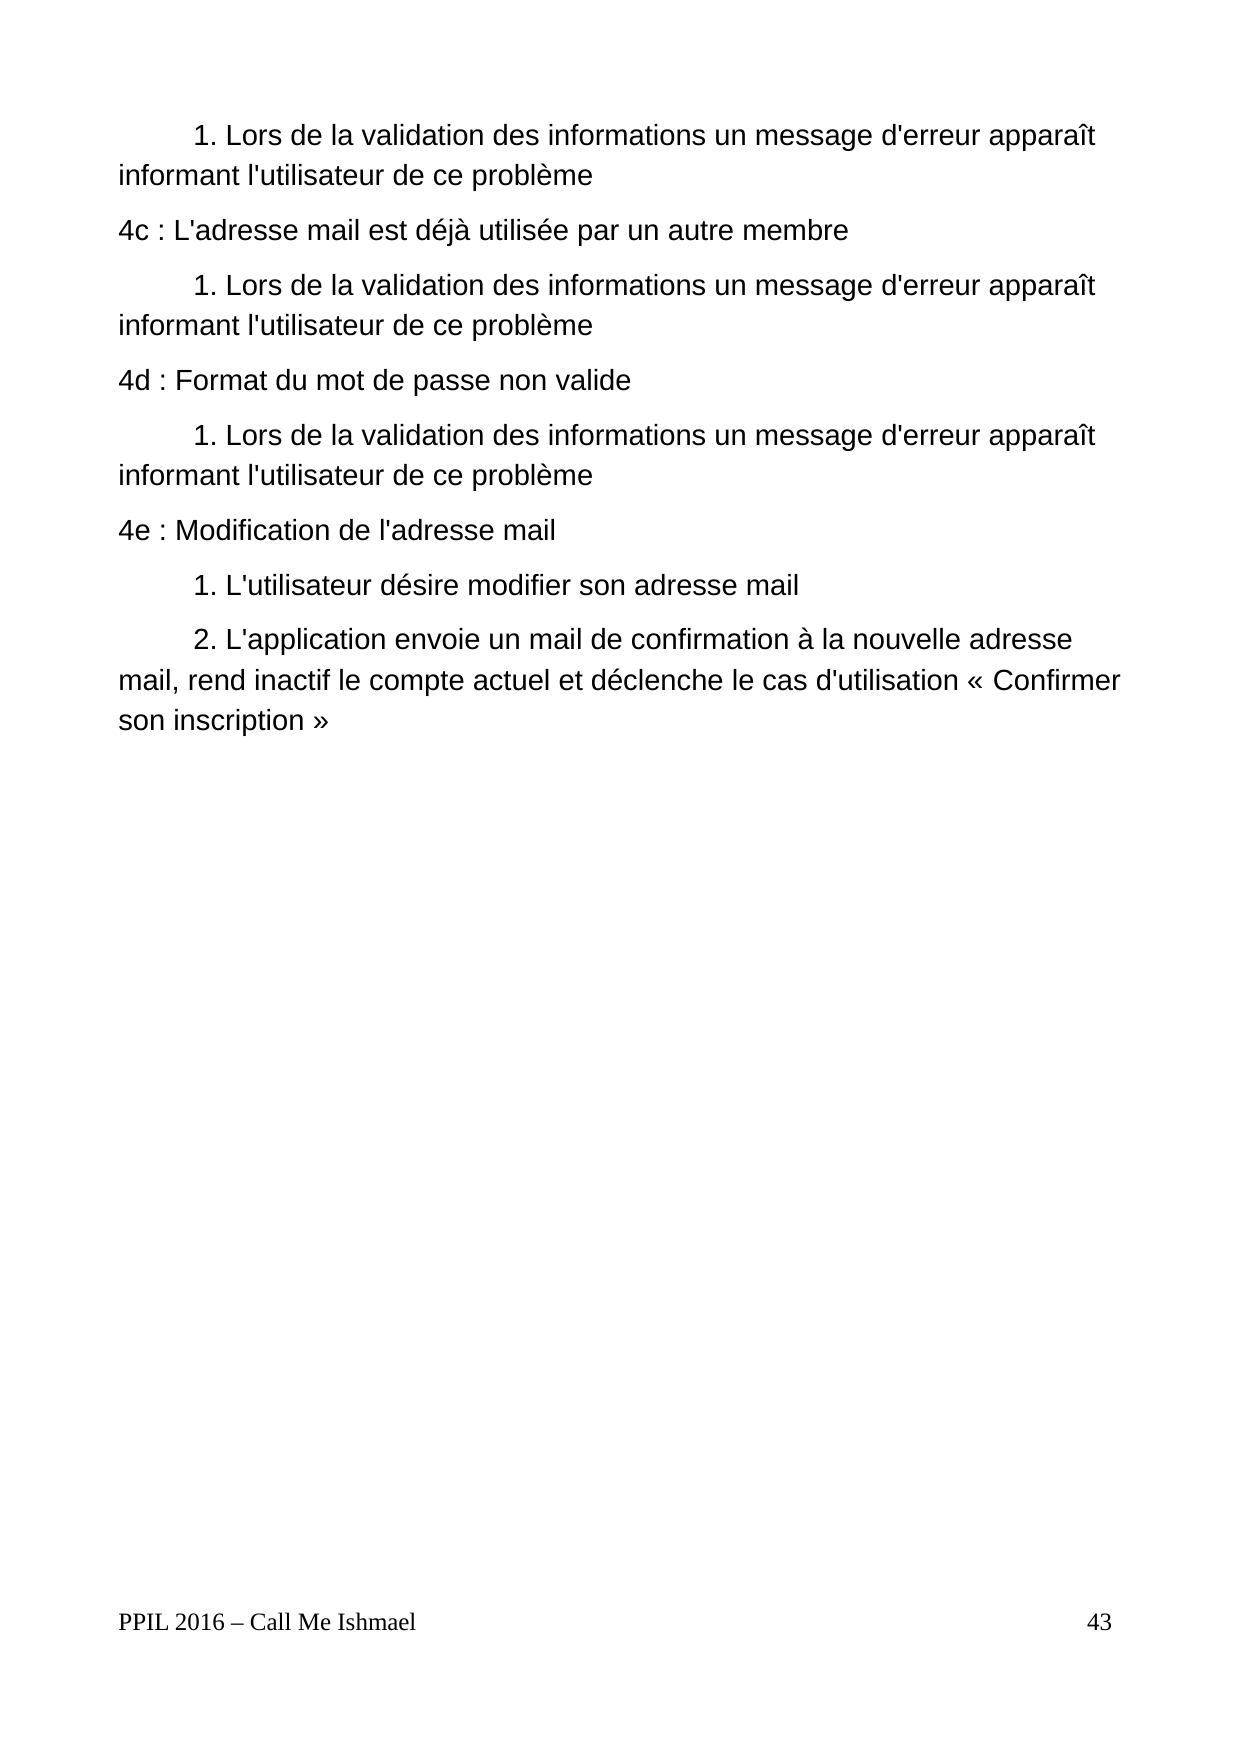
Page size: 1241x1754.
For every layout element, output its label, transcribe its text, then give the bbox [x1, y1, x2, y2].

text 1. Lors de la validation des informations un message d'erreur apparaît informant l'utilisateur de ce problème [118, 118, 1122, 192]
text 2. L'application envoie un mail de confirmation à la nouvelle adresse mail, rend inactif le compte actuel et déclenche le cas d'utilisation « Confirmer son inscription » [118, 622, 1122, 736]
text 1. Lors de la validation des informations un message d'erreur apparaît informant l'utilisateur de ce problème [118, 418, 1122, 491]
text 4d : Format du mot de passe non valide [118, 363, 1122, 396]
text 1. Lors de la validation des informations un message d'erreur apparaît informant l'utilisateur de ce problème [118, 268, 1122, 342]
text 4c : L'adresse mail est déjà utilisée par un autre membre [118, 213, 1122, 247]
text 1. L'utilisateur désire modifier son adresse mail [118, 567, 1122, 601]
text 4e : Modification de l'adresse mail [118, 513, 1122, 546]
